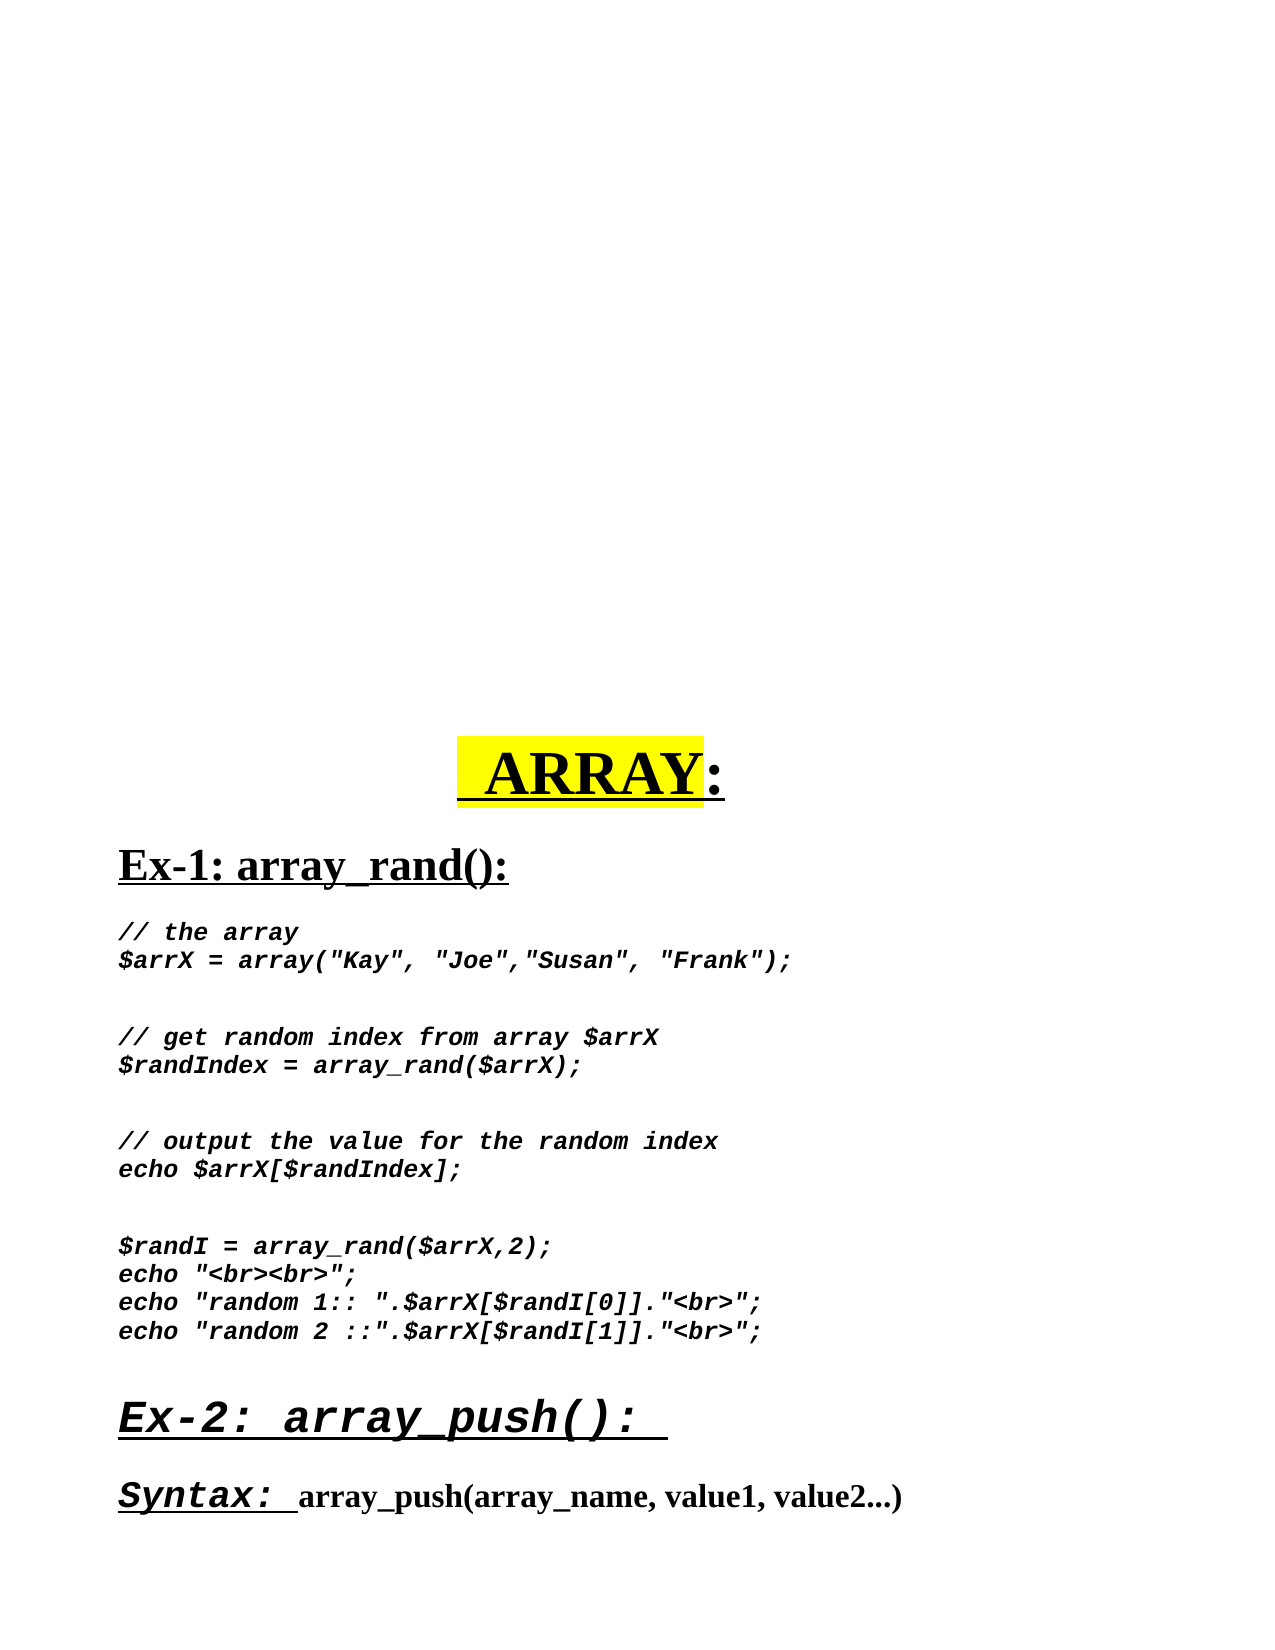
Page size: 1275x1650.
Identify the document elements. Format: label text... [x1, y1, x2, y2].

text echo "<br><br>"; [118, 1262, 1157, 1290]
text Syntax: array_push(array_name, value1, value2...) [118, 1476, 1157, 1518]
text echo $arrX[$randIndex]; [118, 1157, 1157, 1185]
text $arrX = array("Kay", "Joe","Susan", "Frank"); [118, 948, 1157, 976]
text // get random index from array $arrX [118, 1024, 1157, 1052]
text // the array [118, 919, 1157, 948]
text $randIndex = array_rand($arrX); [118, 1052, 1157, 1081]
text Ex-1: array_rand(): [118, 837, 1157, 890]
text $randI = array_rand($arrX,2); [118, 1233, 1157, 1262]
text ARRAY: [118, 736, 1157, 808]
text echo "random 1:: ".$arrX[$randI[0]]."<br>"; [118, 1290, 1157, 1318]
text Ex-2: array_push(): [118, 1394, 1157, 1446]
text // output the value for the random index [118, 1129, 1157, 1157]
text echo "random 2 ::".$arrX[$randI[1]]."<br>"; [118, 1318, 1157, 1347]
